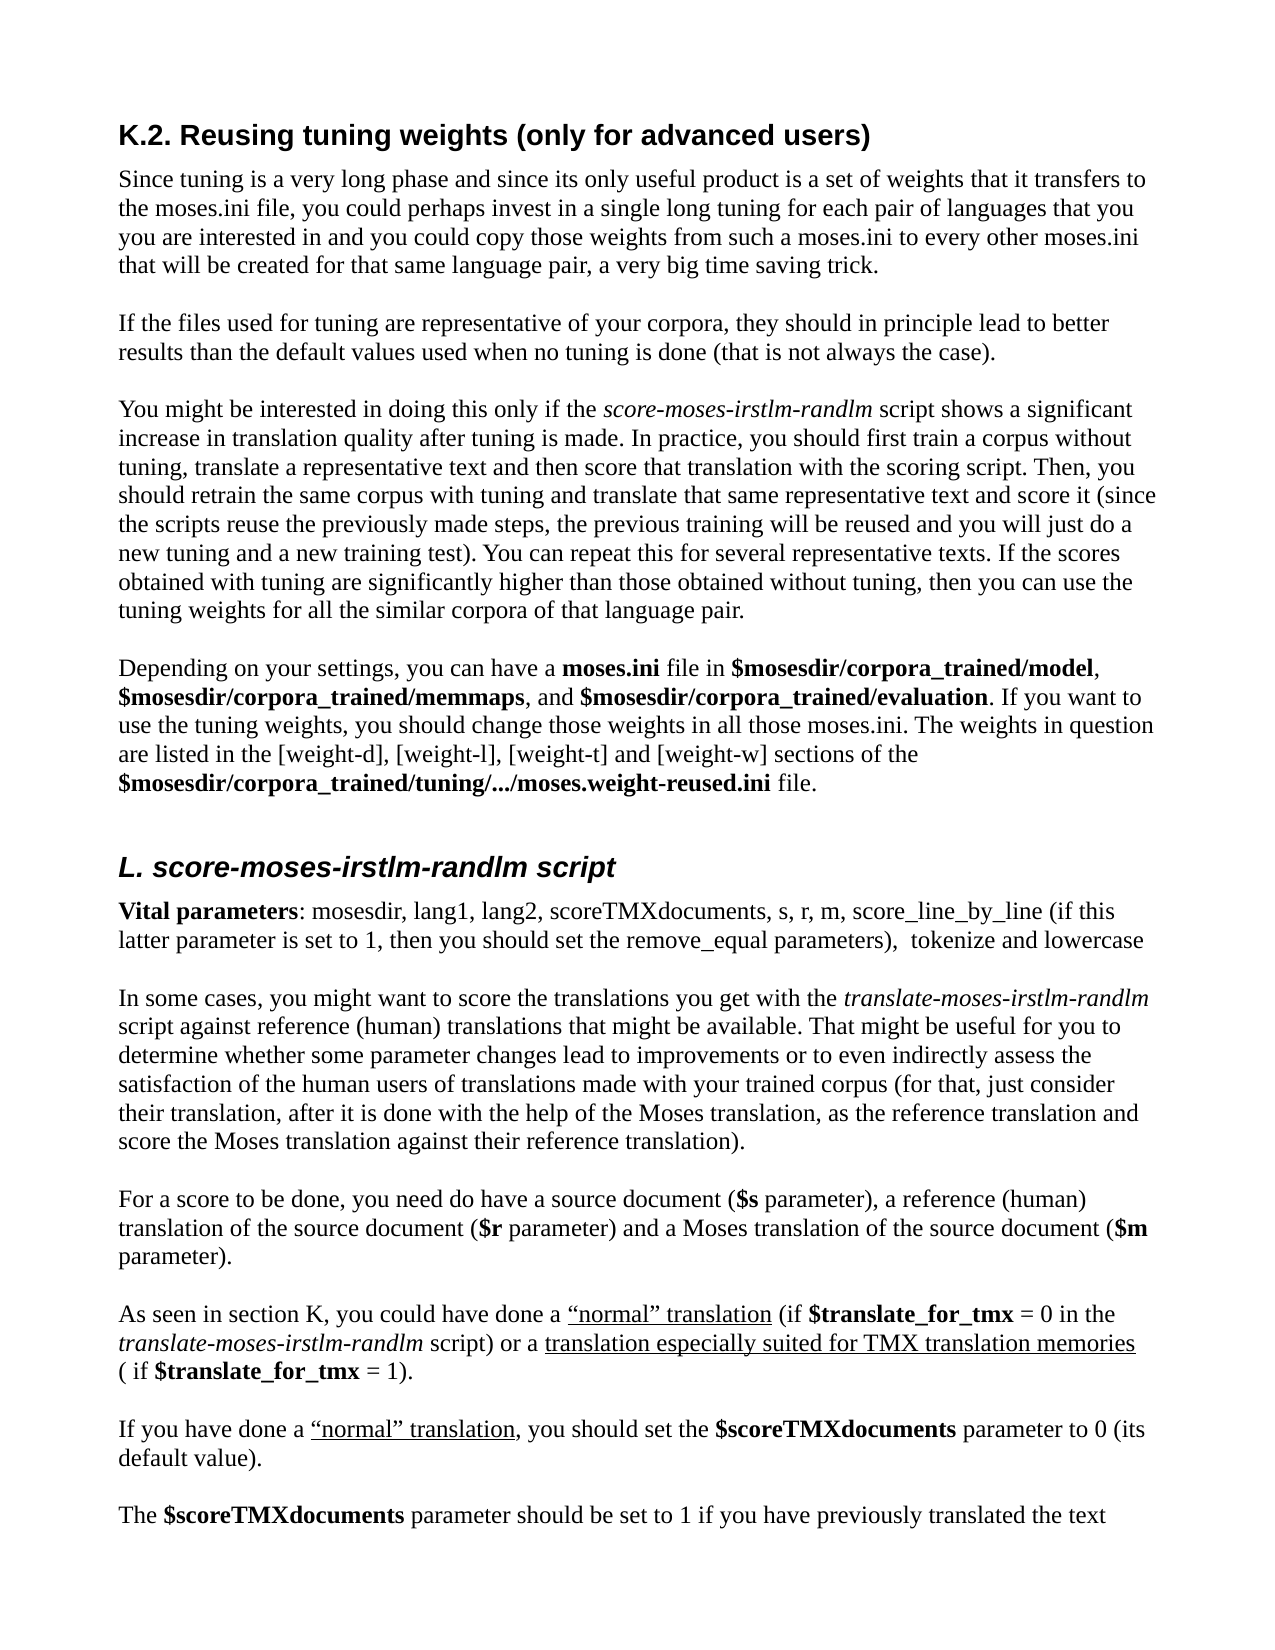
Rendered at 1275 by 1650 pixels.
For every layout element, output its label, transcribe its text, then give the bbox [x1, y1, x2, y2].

text You might be interested in doing this only if the score-moses-irstlm-randlm script shows a significant increase in translation quality after tuning is made. In practice, you should first train a corpus without tuning, translate a representative text and then score that translation with the scoring script. Then, you should retrain the same corpus with tuning and translate that same representative text and score it (since the scripts reuse the previously made steps, the previous training will be reused and you will just do a new tuning and a new training test). You can repeat this for several representative texts. If the scores obtained with tuning are significantly higher than those obtained without tuning, then you can use the tuning weights for all the similar corpora of that language pair. [118, 394, 1157, 624]
text In some cases, you might want to score the translations you get with the translate-moses-irstlm-randlm script against reference (human) translations that might be available. That might be useful for you to determine whether some parameter changes lead to improvements or to even indirectly assess the satisfaction of the human users of translations made with your trained corpus (for that, just consider their translation, after it is done with the help of the Moses translation, as the reference translation and score the Moses translation against their reference translation). [118, 983, 1157, 1155]
text For a score to be done, you need do have a source document ($s parameter), a reference (human) translation of the source document ($r parameter) and a Moses translation of the source document ($m parameter). [118, 1184, 1157, 1270]
text Depending on your settings, you can have a moses.ini file in $mosesdir/corpora_trained/model, $mosesdir/corpora_trained/memmaps, and $mosesdir/corpora_trained/evaluation. If you want to use the tuning weights, you should change those weights in all those moses.ini. The weights in question are listed in the [weight-d], [weight-l], [weight-t] and [weight-w] sections of the $mosesdir/corpora_trained/tuning/.../moses.weight-reused.ini file. [118, 653, 1157, 797]
text The $scoreTMXdocuments parameter should be set to 1 if you have previously translated the text [118, 1500, 1157, 1529]
text If the files used for tuning are representative of your corpora, they should in principle lead to better results than the default values used when no tuning is done (that is not always the case). [118, 308, 1157, 365]
text As seen in section K, you could have done a “normal” translation (if $translate_for_tmx = 0 in the translate-moses-irstlm-randlm script) or a translation especially suited for TMX translation memories ( if $translate_for_tmx = 1). [118, 1299, 1157, 1385]
subtitle K.2. Reusing tuning weights (only for advanced users) [118, 118, 1157, 152]
text Since tuning is a very long phase and since its only useful product is a set of weights that it transfers to the moses.ini file, you could perhaps invest in a single long tuning for each pair of languages that you you are interested in and you could copy those weights from such a moses.ini to every other moses.ini that will be created for that same language pair, a very big time saving trick. [118, 164, 1157, 279]
text If you have done a “normal” translation, you should set the $scoreTMXdocuments parameter to 0 (its default value). [118, 1414, 1157, 1471]
subtitle L. score-moses-irstlm-randlm script [118, 850, 1157, 884]
text Vital parameters: mosesdir, lang1, lang2, scoreTMXdocuments, s, r, m, score_line_by_line (if this latter parameter is set to 1, then you should set the remove_equal parameters), tokenize and lowercase [118, 896, 1157, 954]
